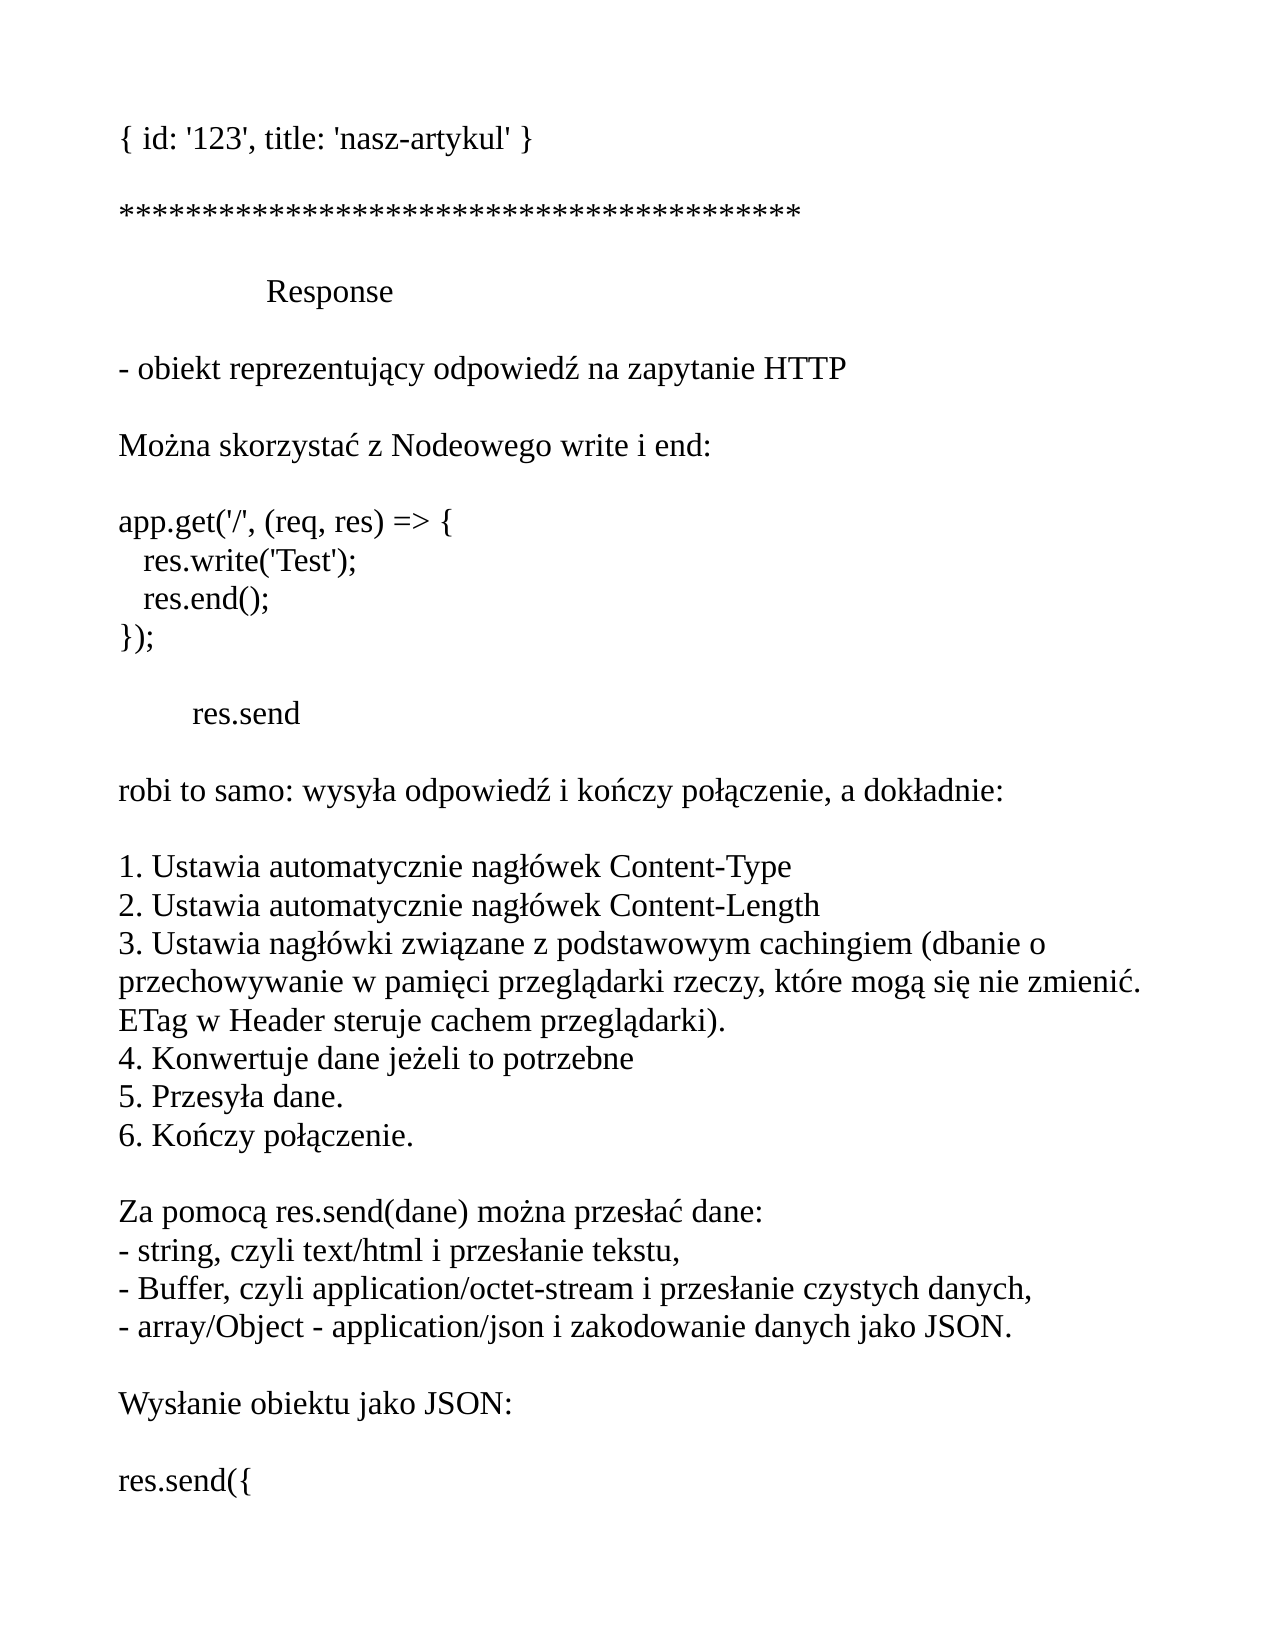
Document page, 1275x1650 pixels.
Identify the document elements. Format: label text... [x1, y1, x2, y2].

text ***************************************** [118, 195, 1157, 233]
text 5. Przesyła dane. [118, 1076, 1157, 1115]
text res.send [118, 693, 1157, 731]
text 1. Ustawia automatycznie nagłówek Content-Type [118, 846, 1157, 885]
text - array/Object - application/json i zakodowanie danych jako JSON. [118, 1306, 1157, 1345]
text Można skorzystać z Nodeowego write i end: [118, 425, 1157, 463]
text res.end(); [118, 578, 1157, 616]
text - Buffer, czyli application/octet-stream i przesłanie czystych danych, [118, 1268, 1157, 1306]
text res.send({ [118, 1460, 1157, 1498]
text res.write('Test'); [118, 540, 1157, 578]
text 4. Konwertuje dane jeżeli to potrzebne [118, 1038, 1157, 1076]
text app.get('/', (req, res) => { [118, 501, 1157, 540]
text Za pomocą res.send(dane) można przesłać dane: [118, 1191, 1157, 1230]
text { id: '123', title: 'nasz-artykul' } [118, 118, 1157, 156]
text 2. Ustawia automatycznie nagłówek Content-Length [118, 885, 1157, 923]
text 6. Kończy połączenie. [118, 1115, 1157, 1153]
text Wysłanie obiektu jako JSON: [118, 1383, 1157, 1421]
text robi to samo: wysyła odpowiedź i kończy połączenie, a dokładnie: [118, 770, 1157, 808]
text - obiekt reprezentujący odpowiedź na zapytanie HTTP [118, 348, 1157, 386]
text Response [118, 271, 1157, 310]
text - string, czyli text/html i przesłanie tekstu, [118, 1230, 1157, 1268]
text }); [118, 616, 1157, 655]
text 3. Ustawia nagłówki związane z podstawowym cachingiem (dbanie o przechowywanie w pamięci przeglądarki rzeczy, które mogą się nie zmienić. ETag w Header steruje cachem przeglądarki). [118, 923, 1157, 1038]
